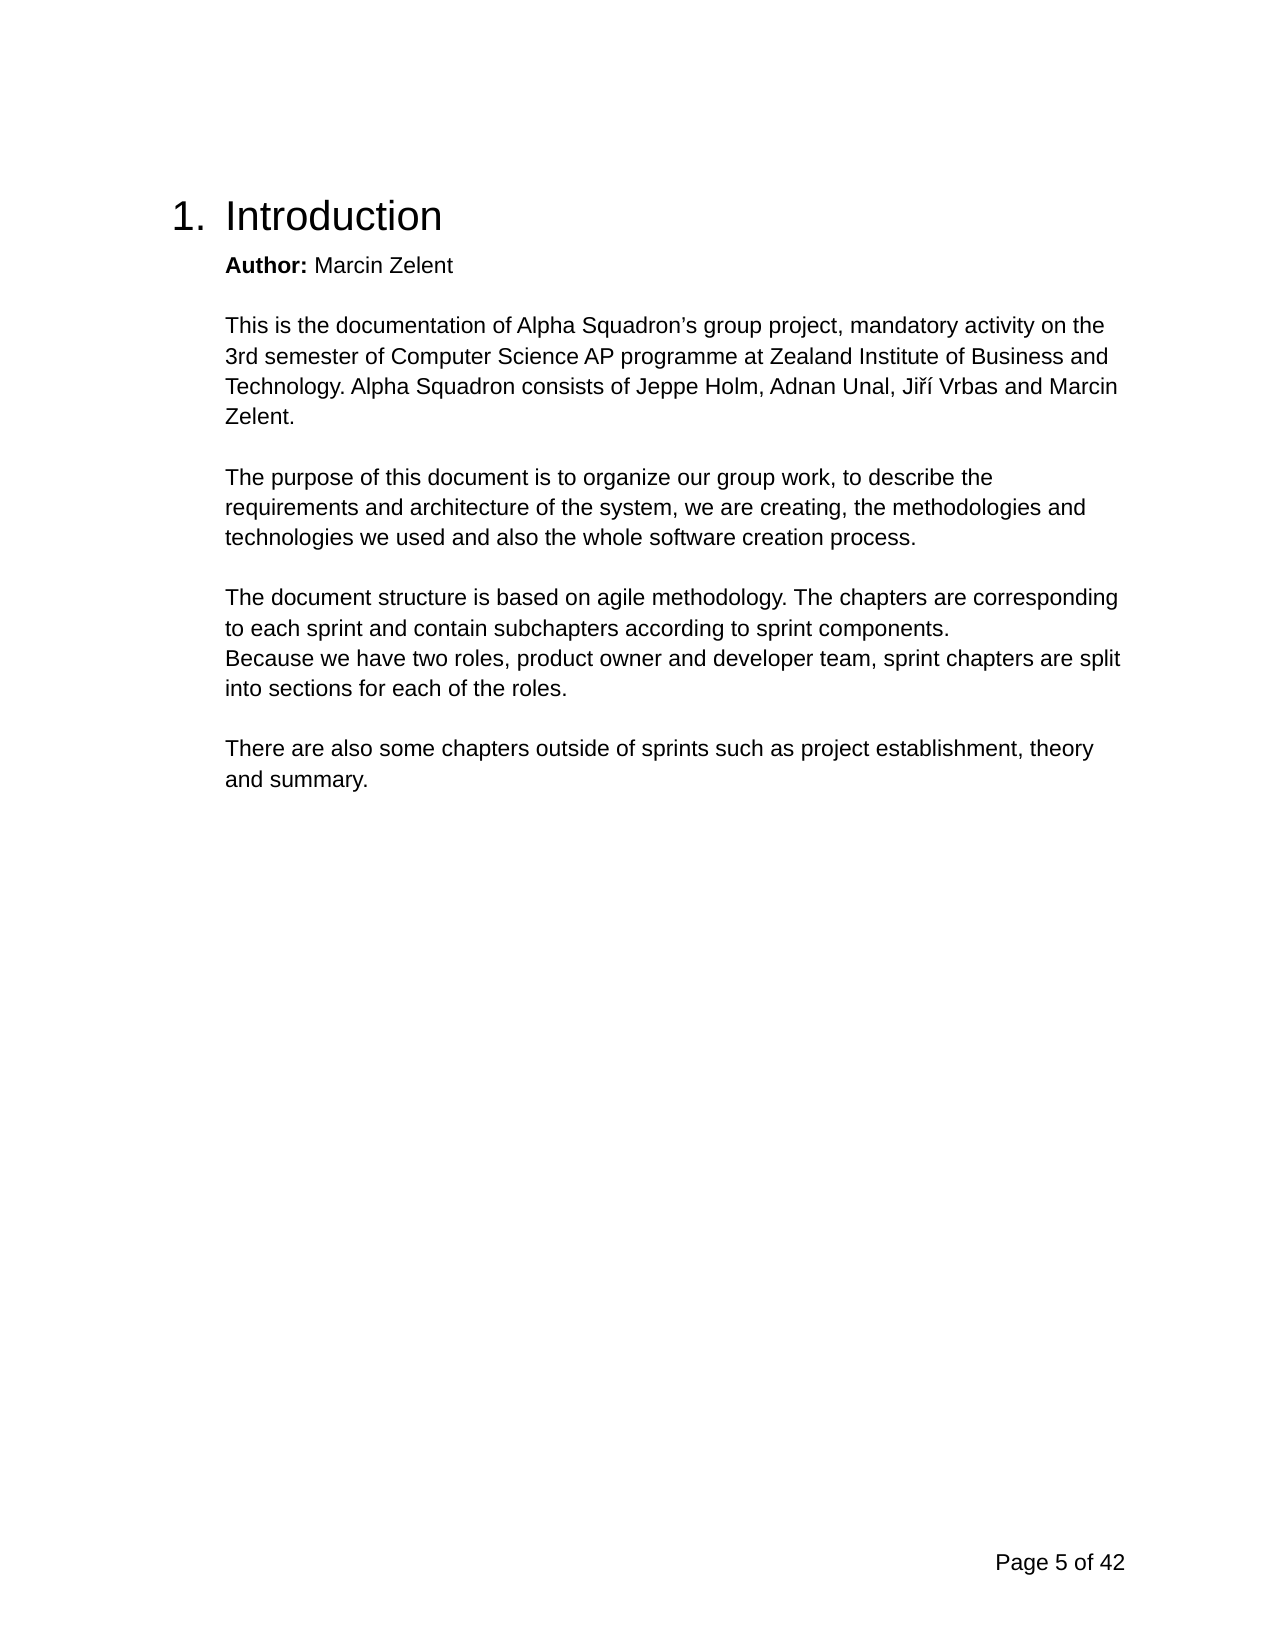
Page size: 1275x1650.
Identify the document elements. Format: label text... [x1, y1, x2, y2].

text Author: Marcin Zelent [150, 252, 1125, 278]
text There are also some chapters outside of sprints such as project establishment, theory and summary. [225, 735, 1125, 792]
text Because we have two roles, product owner and developer team, sprint chapters are split into sections for each of the roles. [225, 645, 1125, 701]
text This is the documentation of Alpha Squadron’s group project, mandatory activity on the 3rd semester of Computer Science AP programme at Zealand Institute of Business and Technology. Alpha Squadron consists of Jeppe Holm, Adnan Unal, Jiří Vrbas and Marcin Zelent. [225, 312, 1125, 429]
text The purpose of this document is to organize our group work, to describe the requirements and architecture of the system, we are creating, the methodologies and technologies we used and also the whole software creation process. [225, 463, 1125, 550]
text The document structure is based on agile methodology. The chapters are corresponding to each sprint and contain subchapters according to sprint components. [225, 584, 1125, 641]
subtitle Introduction [206, 192, 1125, 239]
